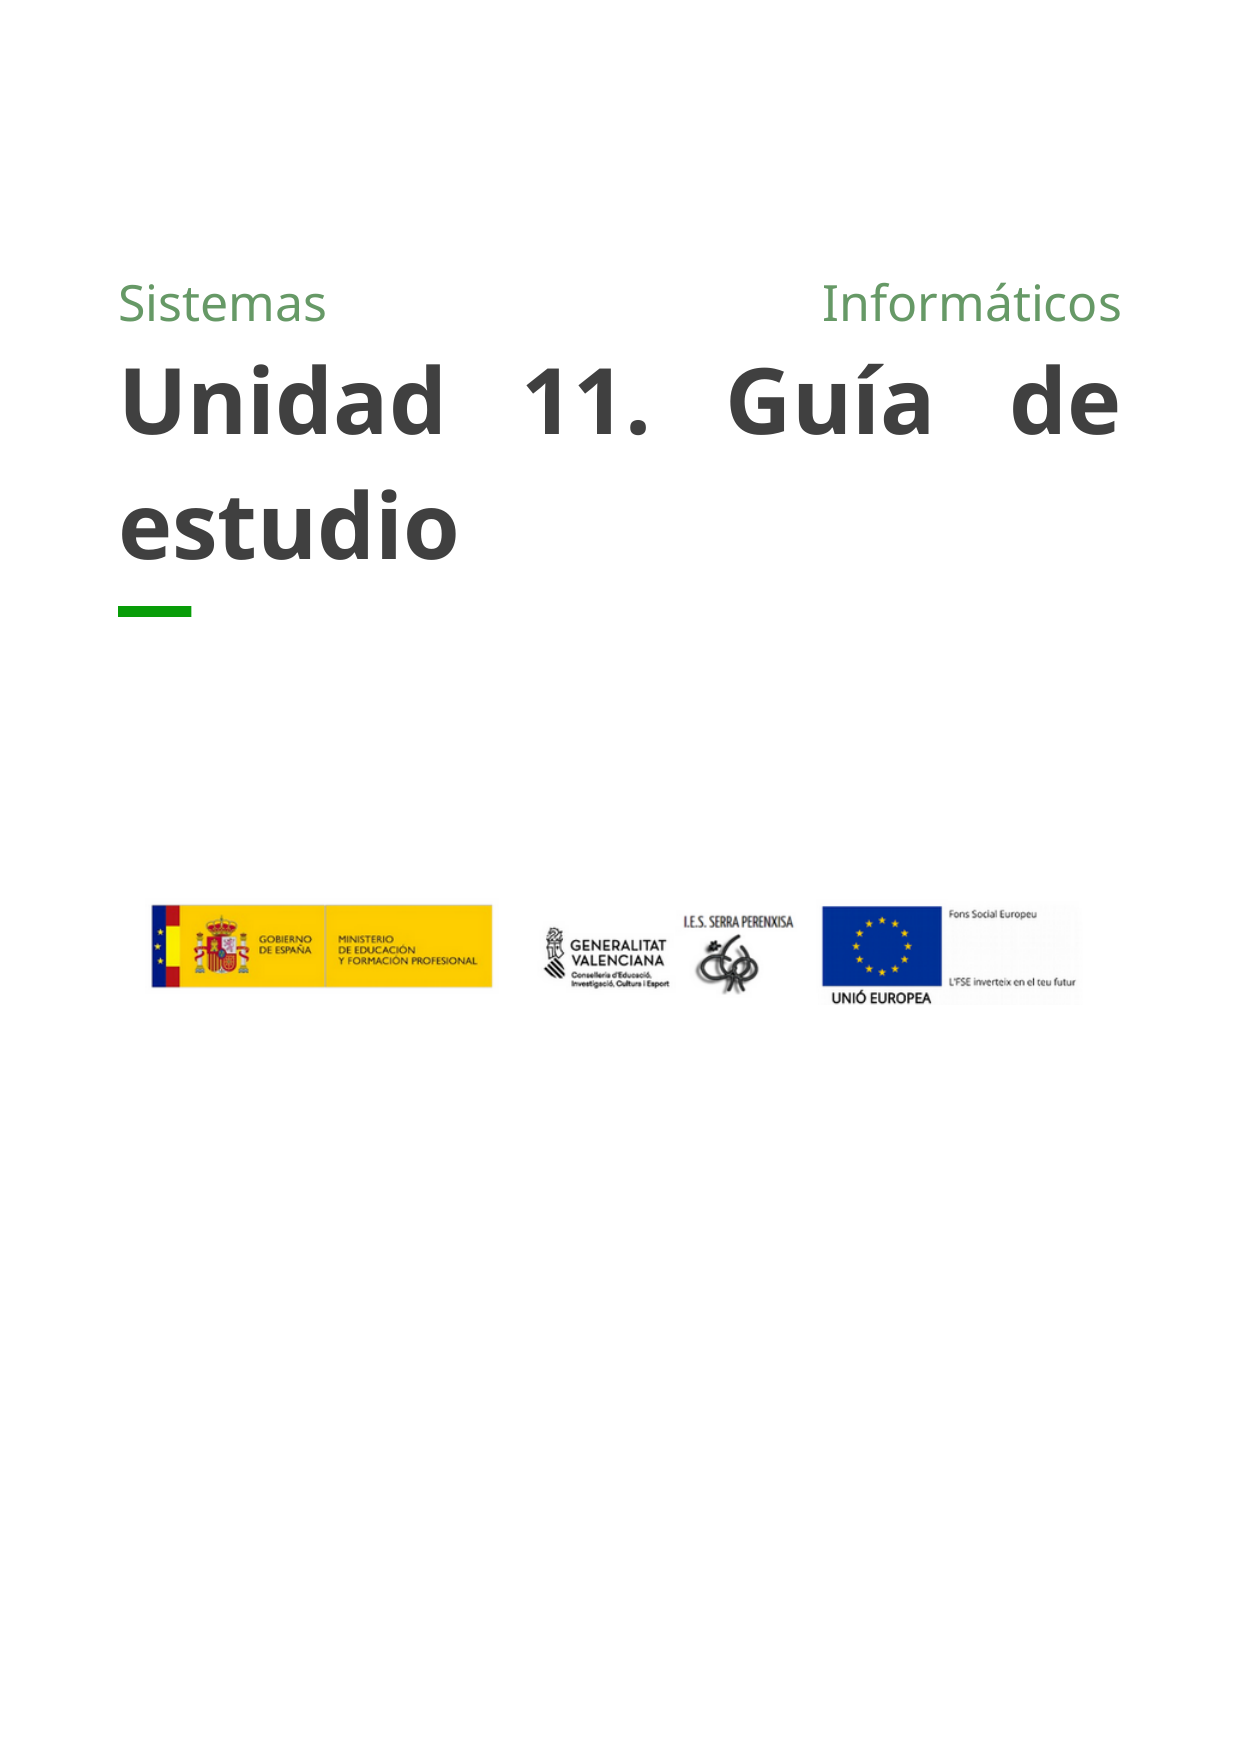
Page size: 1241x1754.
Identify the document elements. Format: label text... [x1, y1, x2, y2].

picture [118, 606, 192, 617]
title Sistemas Informáticos Unidad 11. Guía de estudio [118, 268, 1122, 586]
picture [118, 885, 1123, 1005]
